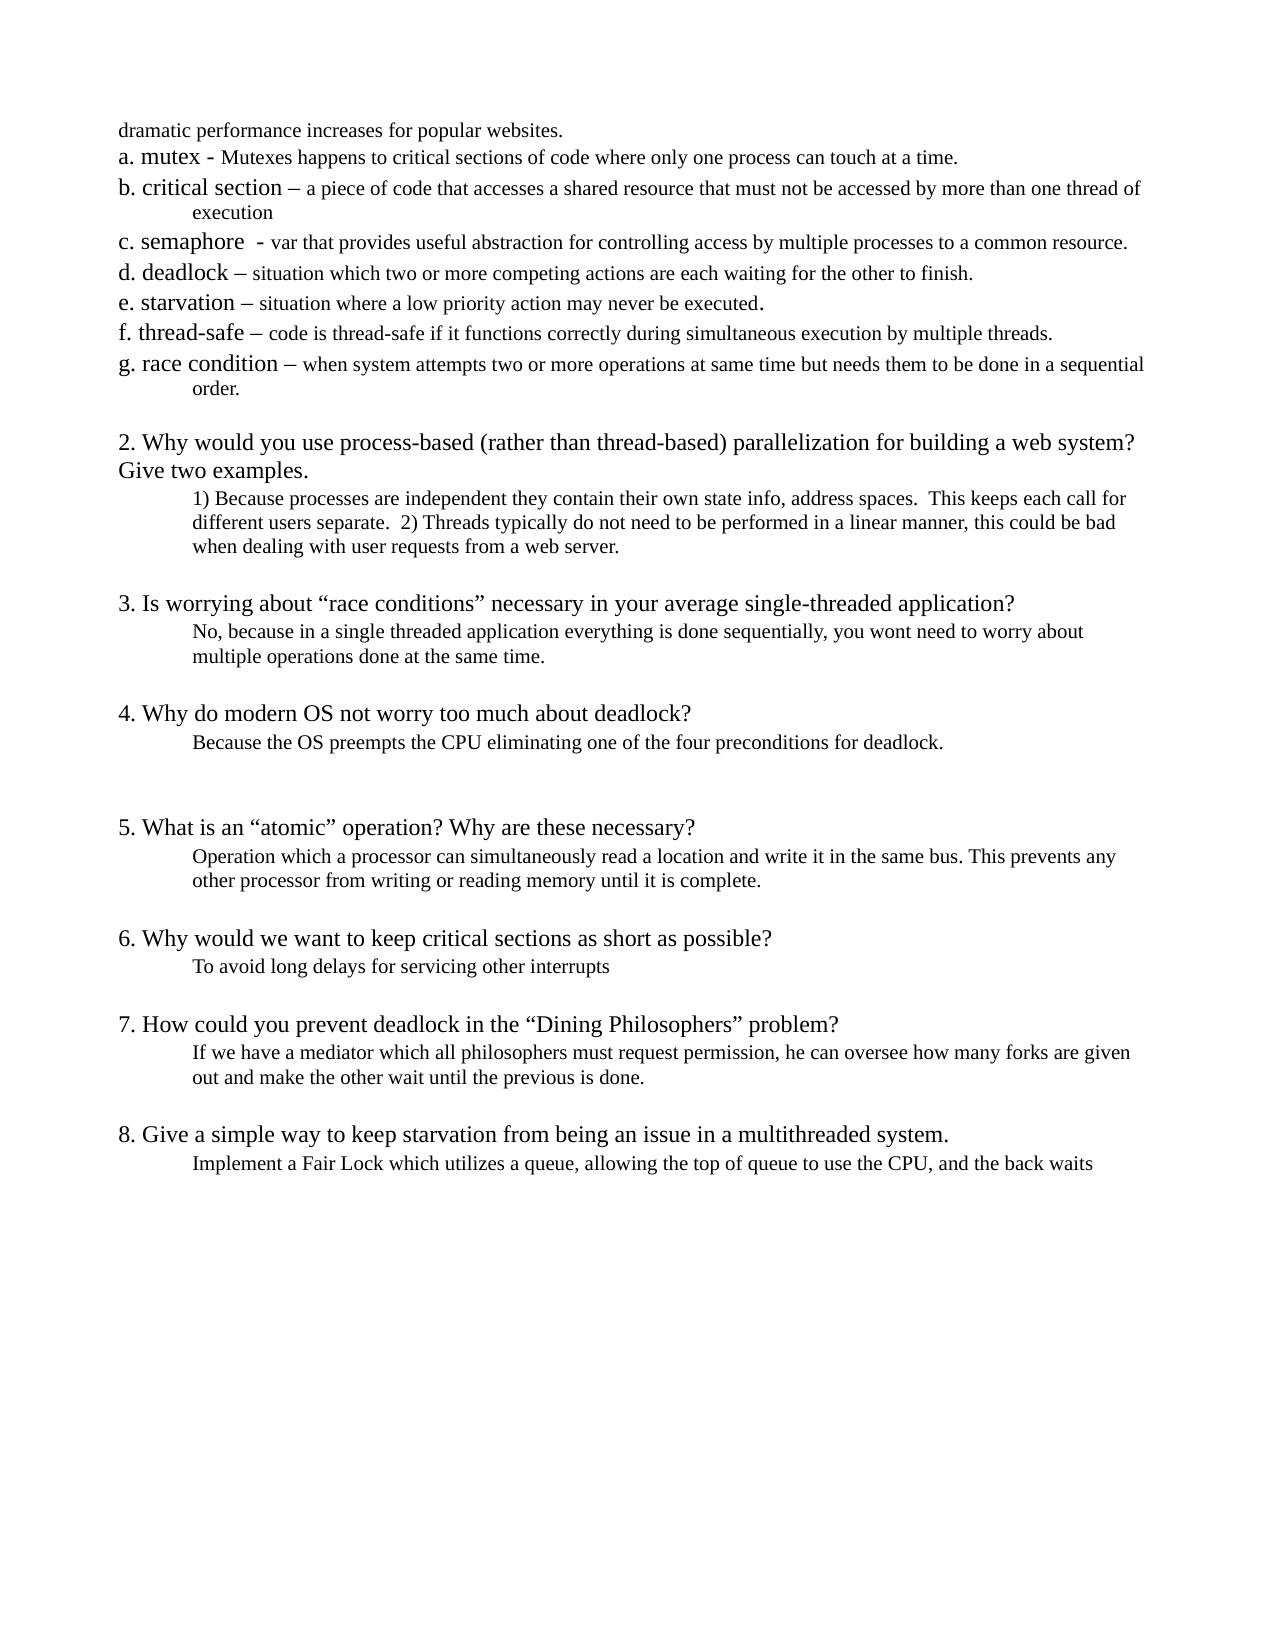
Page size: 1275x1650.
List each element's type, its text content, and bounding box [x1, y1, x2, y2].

text 2. Why would you use process-based (rather than thread-based) parallelization for building a web system? Give two examples. [118, 428, 1157, 483]
text c. semaphore - var that provides useful abstraction for controlling access by multiple processes to a common resource. [118, 227, 1157, 255]
text a. mutex - Mutexes happens to critical sections of code where only one process can touch at a time. [118, 142, 1157, 170]
text 5. What is an “atomic” operation? Why are these necessary? Operation which a processor can simultaneously read a location and write it in the same bus. This prevents any other processor from writing or reading memory until it is complete. [118, 813, 1157, 921]
text 6. Why would we want to keep critical sections as short as possible? To avoid long delays for servicing other interrupts [118, 924, 1157, 1007]
text e. starvation – situation where a low priority action may never be executed. [118, 288, 1157, 316]
text b. critical section – a piece of code that accesses a shared resource that must not be accessed by more than one thread of execution [118, 173, 1157, 224]
text Because the OS preempts the CPU eliminating one of the four preconditions for deadlock. [118, 730, 1157, 810]
text f. thread-safe – code is thread-safe if it functions correctly during simultaneous execution by multiple threads. [118, 318, 1157, 346]
text d. deadlock – situation which two or more competing actions are each waiting for the other to finish. [118, 257, 1157, 285]
text g. race condition – when system attempts two or more operations at same time but needs them to be done in a sequential order. [118, 349, 1157, 400]
text 3. Is worrying about “race conditions” necessary in your average single-threaded application? No, because in a single threaded application everything is done sequentially, you wont need to worry about multiple operations done at the same time. [118, 589, 1157, 697]
text dramatic performance increases for popular websites. [118, 118, 1157, 142]
text 4. Why do modern OS not worry too much about deadlock? [118, 699, 1157, 727]
text 1) Because processes are independent they contain their own state info, address spaces. This keeps each call for different users separate. 2) Threads typically do not need to be performed in a linear manner, this could be bad when dealing with user requests from a web server. [118, 486, 1157, 586]
text 7. How could you prevent deadlock in the “Dining Philosophers” problem? If we have a mediator which all philosophers must request permission, he can oversee how many forks are given out and make the other wait until the previous is done. [118, 1009, 1157, 1118]
text 8. Give a simple way to keep starvation from being an issue in a multithreaded system. Implement a Fair Lock which utilizes a queue, allowing the top of queue to use the CPU, and the back waits [118, 1120, 1157, 1176]
